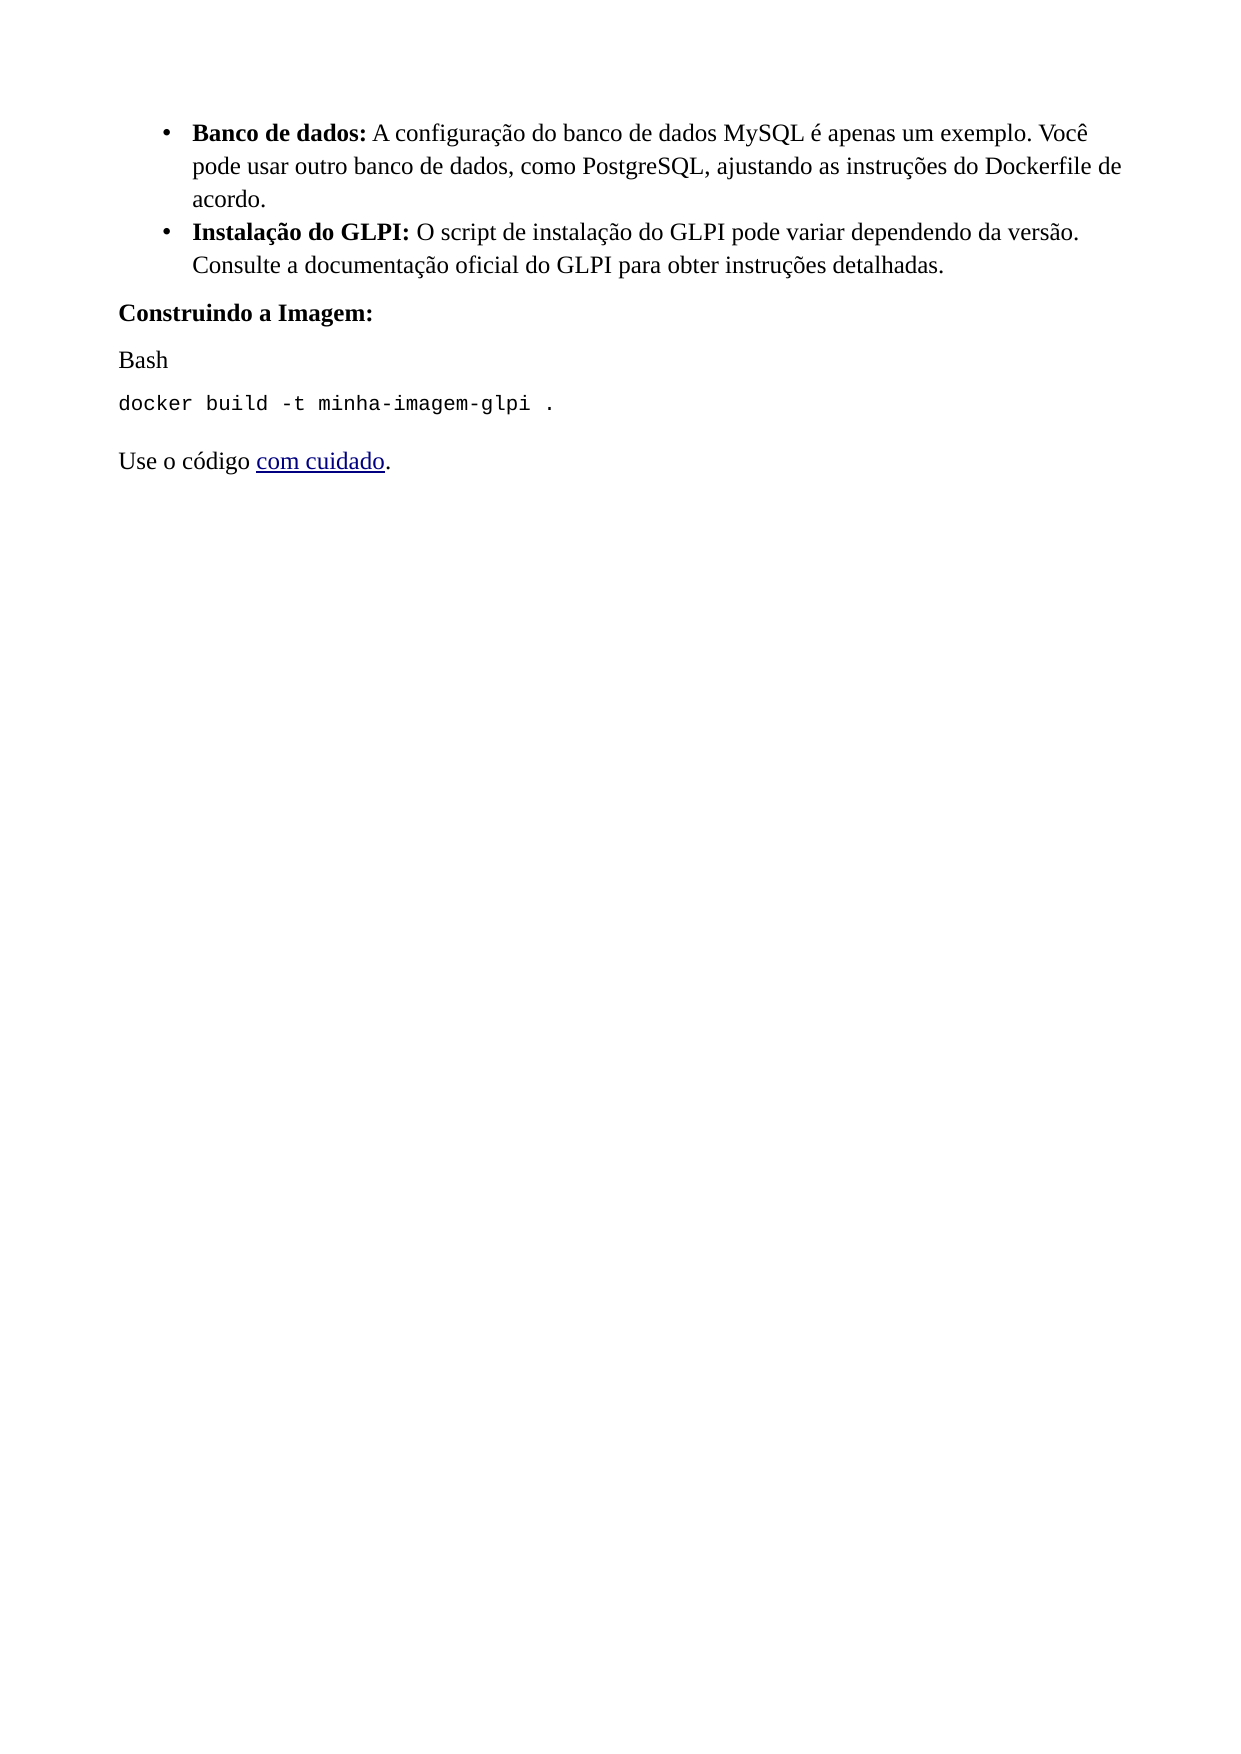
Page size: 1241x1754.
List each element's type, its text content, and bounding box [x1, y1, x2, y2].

list Banco de dados: A configuração do banco de dados MySQL é apenas um exemplo. Você pode usar outro banco de dados, como PostgreSQL, ajustando as instruções do Dockerfile de acordo. [162, 118, 1122, 213]
text docker build -t minha-imagem-glpi . [118, 393, 1122, 417]
text Construindo a Imagem: [118, 298, 1122, 327]
text Bash [118, 345, 1122, 374]
text Use o código com cuidado. [118, 446, 1122, 475]
list Instalação do GLPI: O script de instalação do GLPI pode variar dependendo da versão. Consulte a documentação oficial do GLPI para obter instruções detalhadas. [162, 217, 1122, 279]
